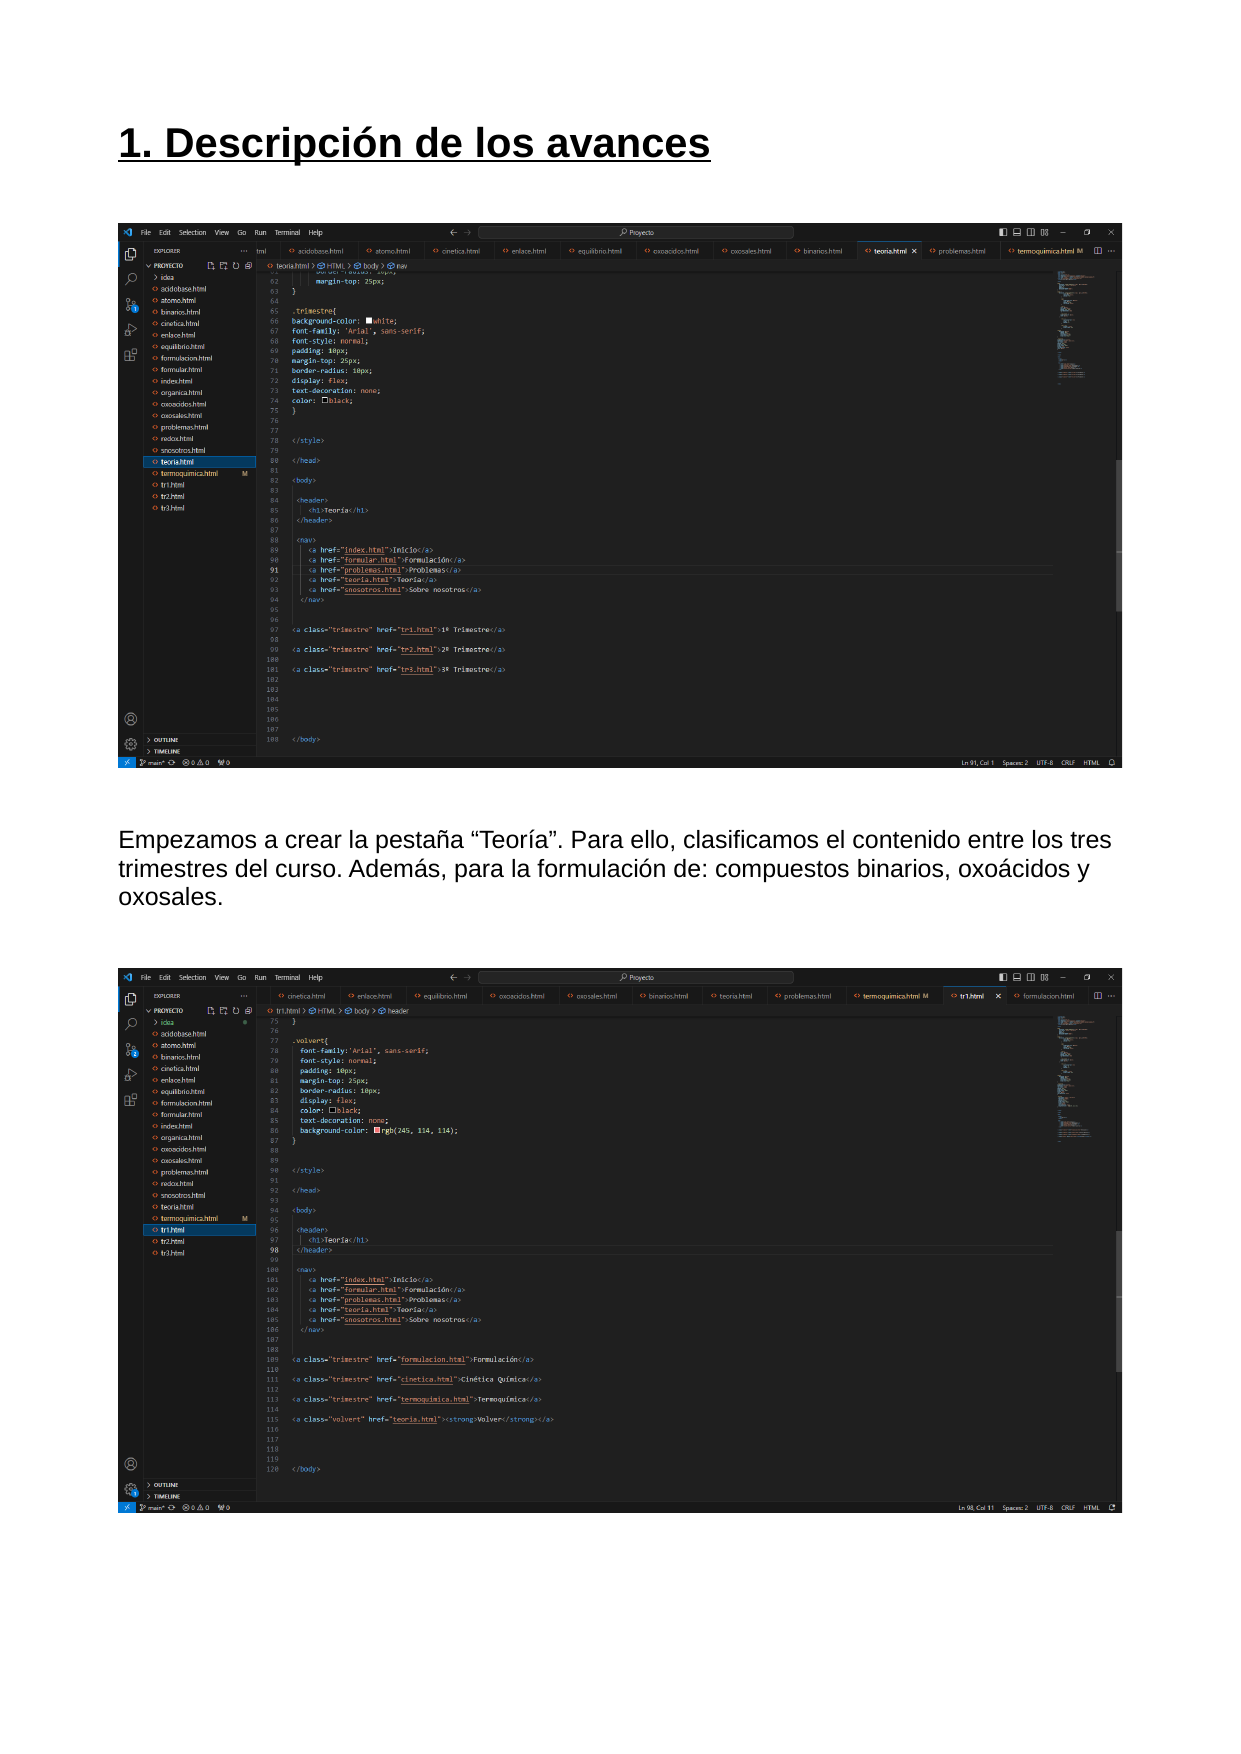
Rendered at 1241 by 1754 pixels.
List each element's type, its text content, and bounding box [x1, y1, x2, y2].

picture [118, 968, 1123, 1513]
text 1. Descripción de los avances [118, 118, 1122, 166]
picture [118, 223, 1123, 768]
text Empezamos a crear la pestaña “Teoría”. Para ello, clasificamos el contenido entre los tres trimestres del curso. Además, para la formulación de: compuestos binarios, oxoácidos y oxosales. [118, 825, 1122, 911]
